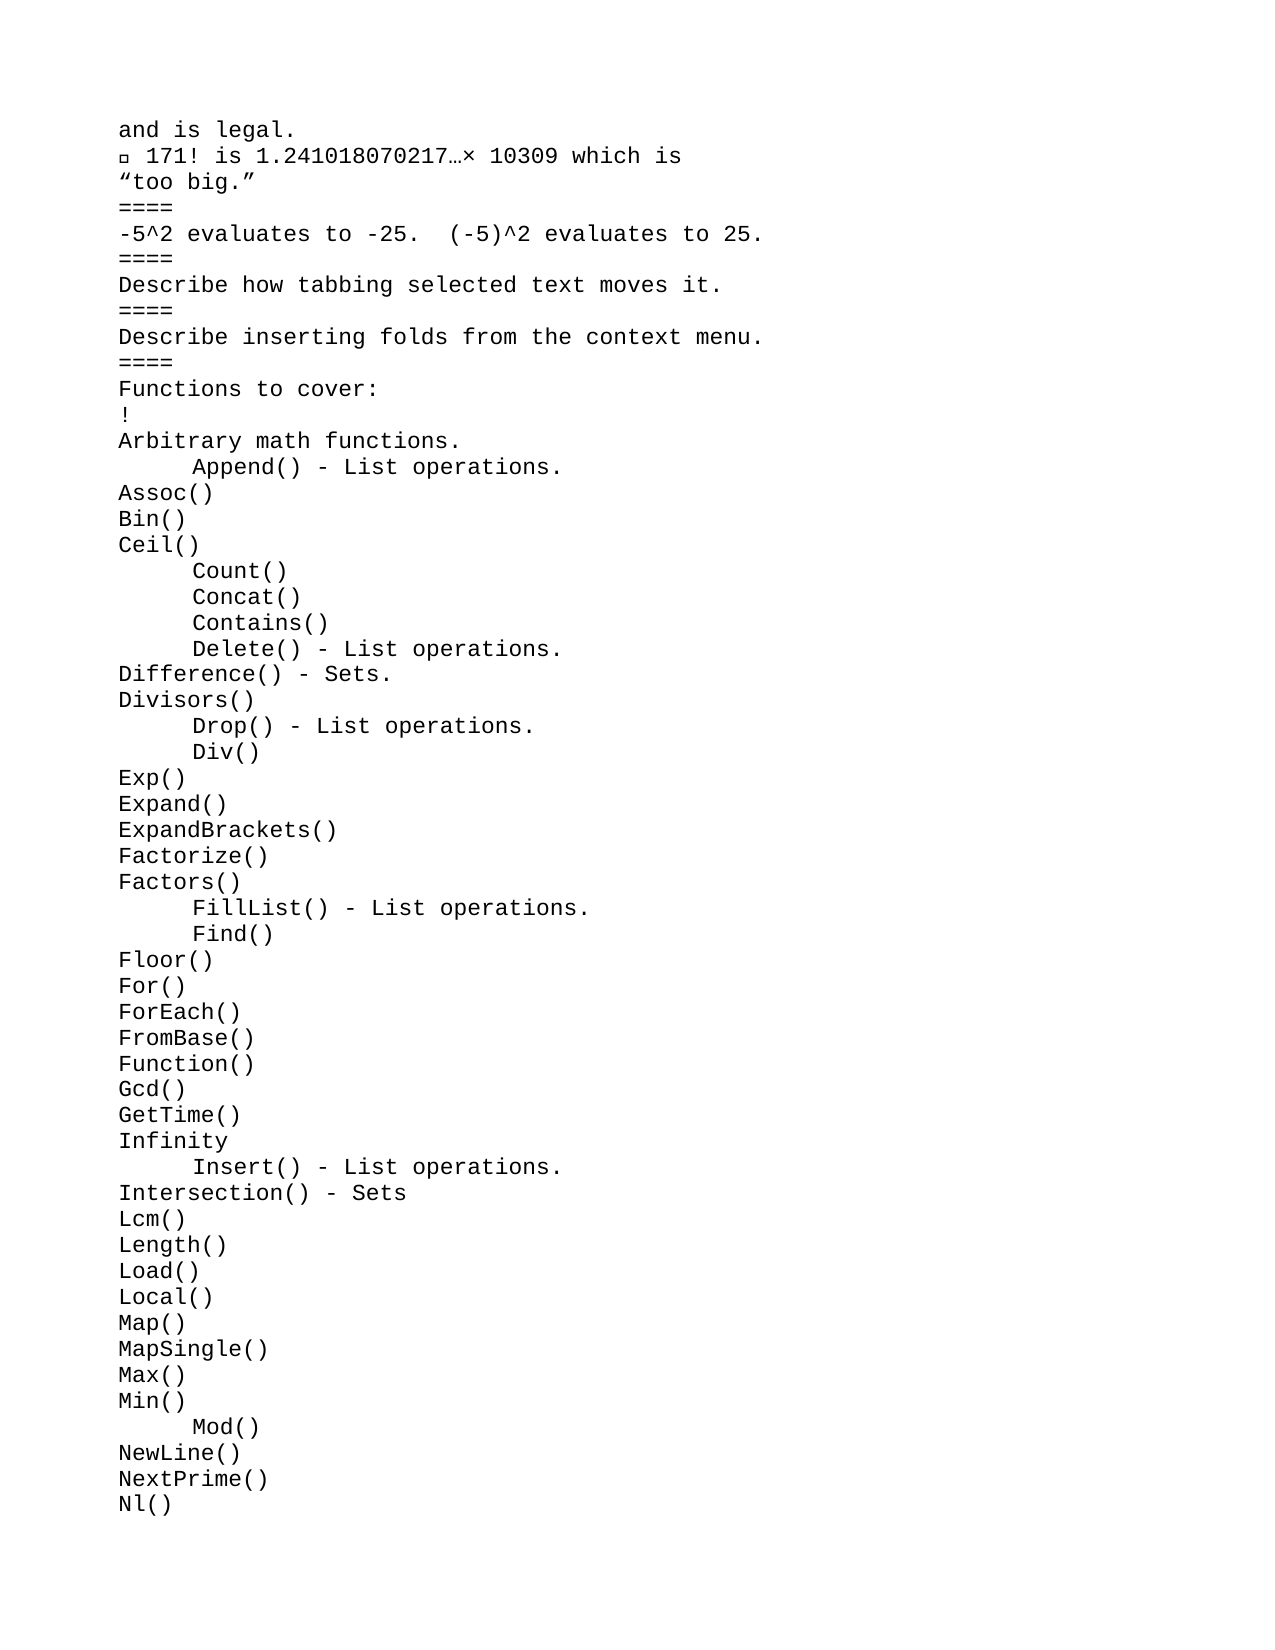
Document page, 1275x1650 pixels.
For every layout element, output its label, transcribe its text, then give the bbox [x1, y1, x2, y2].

text Delete() - List operations. [118, 637, 1157, 663]
text Find() [118, 922, 1157, 948]
text -5^2 evaluates to -25. (-5)^2 evaluates to 25. [118, 222, 1157, 248]
text Describe inserting folds from the context menu. [118, 326, 1157, 352]
text GetTime() [118, 1104, 1157, 1130]
text Load() [118, 1259, 1157, 1285]
text Infinity [118, 1130, 1157, 1156]
text ForEach() [118, 1000, 1157, 1026]
text FromBase() [118, 1026, 1157, 1052]
text Div() [118, 741, 1157, 767]
text Describe how tabbing selected text moves it. [118, 274, 1157, 300]
text ExpandBrackets() [118, 818, 1157, 844]
text NewLine() [118, 1441, 1157, 1467]
text Insert() - List operations. [118, 1156, 1157, 1182]
text Length() [118, 1233, 1157, 1259]
text NextPrime() [118, 1467, 1157, 1493]
text and is legal. [118, 118, 1157, 144]
text Count() [118, 559, 1157, 585]
text Assoc() [118, 481, 1157, 507]
text Difference() - Sets. [118, 663, 1157, 689]
text Contains() [118, 611, 1157, 637]
text Min() [118, 1389, 1157, 1415]
text Local() [118, 1285, 1157, 1311]
text Floor() [118, 948, 1157, 974]
text Bin() [118, 507, 1157, 533]
text Drop() - List operations. [118, 715, 1157, 741]
text Max() [118, 1363, 1157, 1389]
text ==== [118, 300, 1157, 326]
text Divisors() [118, 689, 1157, 715]
text Arbitrary math functions. [118, 429, 1157, 455]
text Lcm() [118, 1207, 1157, 1233]
text Factors() [118, 870, 1157, 896]
text MapSingle() [118, 1337, 1157, 1363]
text 􀂄 171! is 1.241018070217…× 10309 which is [118, 144, 1157, 170]
text ! [118, 403, 1157, 429]
text Factorize() [118, 844, 1157, 870]
text Ceil() [118, 533, 1157, 559]
text FillList() - List operations. [118, 896, 1157, 922]
text Map() [118, 1311, 1157, 1337]
text ==== [118, 248, 1157, 274]
text “too big.” [118, 170, 1157, 196]
text Exp() [118, 767, 1157, 792]
text Intersection() - Sets [118, 1182, 1157, 1207]
text Concat() [118, 585, 1157, 611]
text Mod() [118, 1415, 1157, 1441]
text Gcd() [118, 1078, 1157, 1104]
text Append() - List operations. [118, 455, 1157, 481]
text Functions to cover: [118, 377, 1157, 403]
text ==== [118, 352, 1157, 377]
text Nl() [118, 1493, 1157, 1519]
text Expand() [118, 792, 1157, 818]
text Function() [118, 1052, 1157, 1078]
text ==== [118, 196, 1157, 222]
text For() [118, 974, 1157, 1000]
